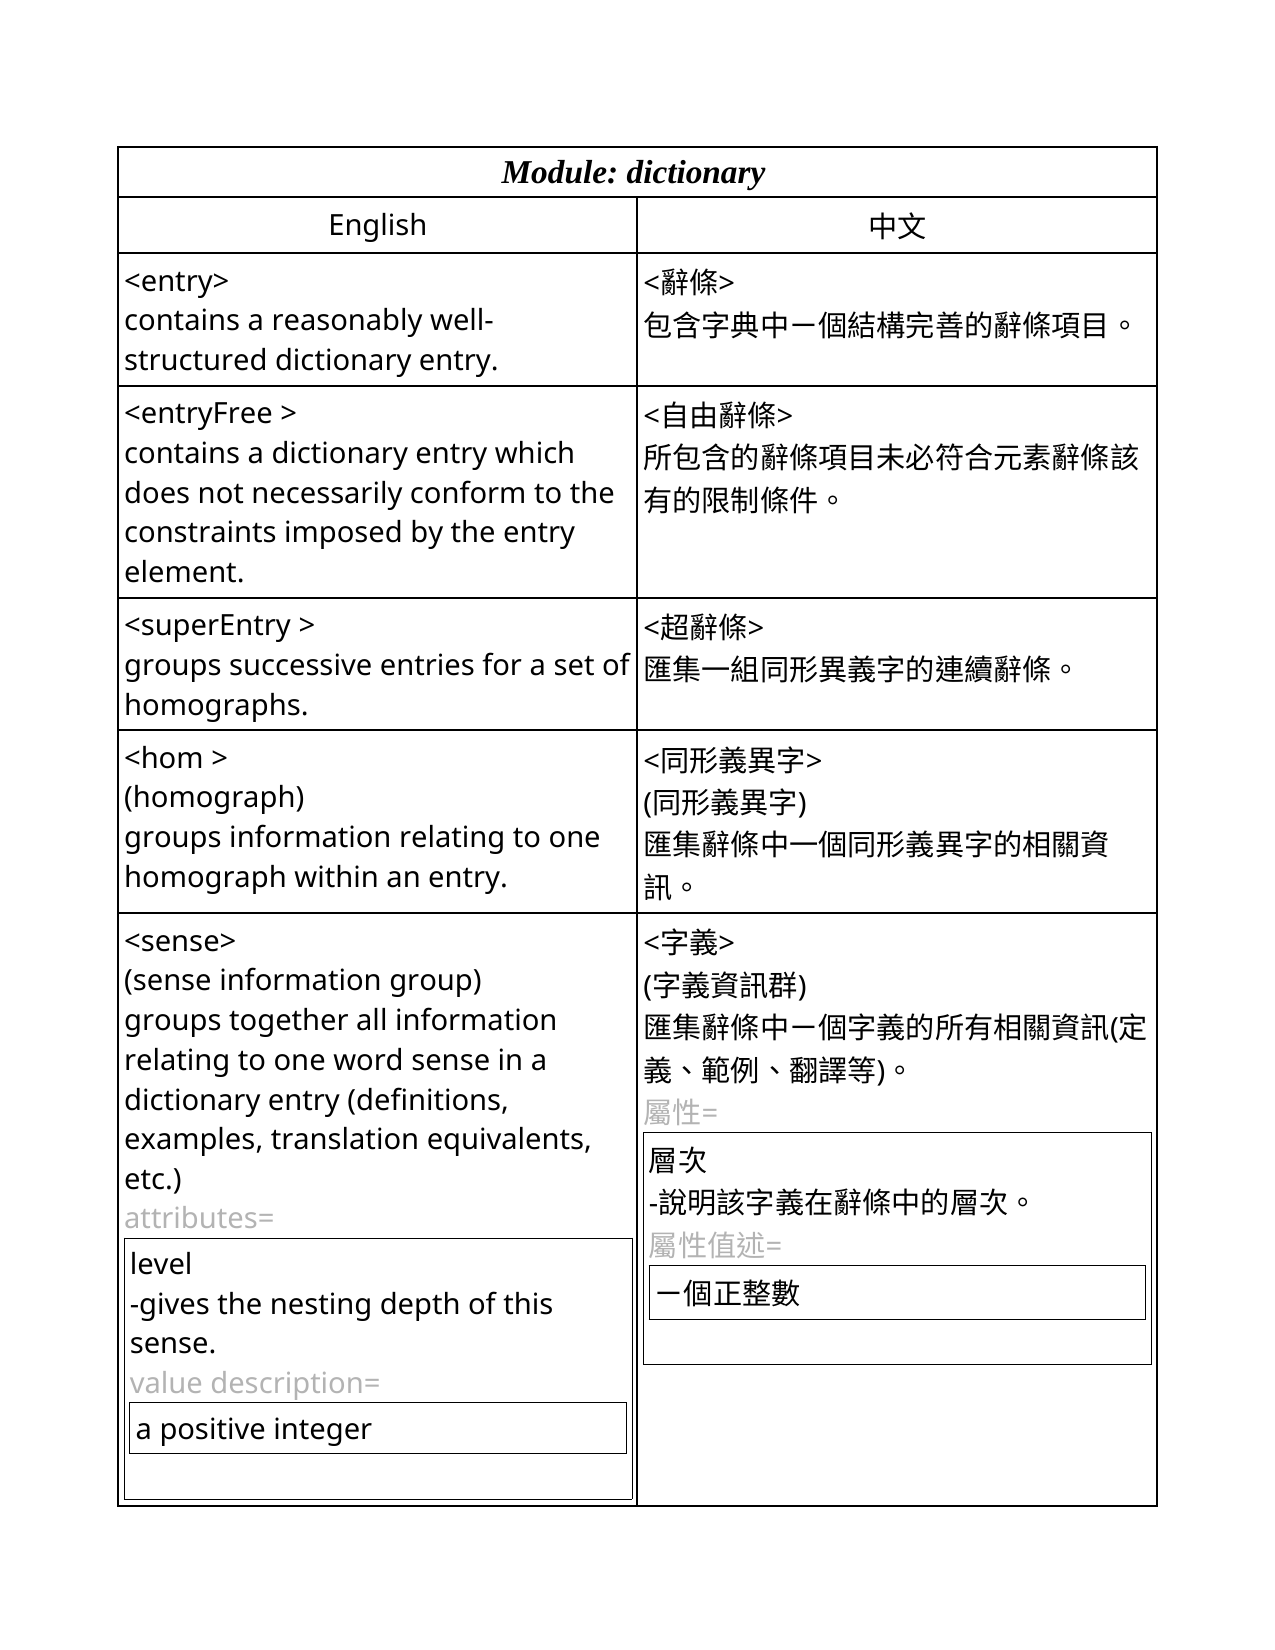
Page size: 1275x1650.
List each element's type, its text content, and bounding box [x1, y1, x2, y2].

table_cell 中文 [638, 198, 1156, 252]
table_header ㄧ個正整數 [650, 1266, 1145, 1319]
table_cell <superEntry > groups successive entries for a set of homographs. [119, 599, 636, 729]
table_cell <同形義異字> (同形義異字) 匯集辭條中一個同形義異字的相關資訊。 [638, 731, 1156, 912]
table_cell English [119, 198, 636, 252]
table_cell <字義> (字義資訊群) 匯集辭條中ㄧ個字義的所有相關資訊(定義、範例、翻譯等)。 屬性= [638, 914, 1156, 1505]
table_cell <辭條> 包含字典中ㄧ個結構完善的辭條項目。 [638, 254, 1156, 385]
table_header level -gives the nesting depth of this sense. value description= [125, 1239, 632, 1499]
table_cell <entry> contains a reasonably well-structured dictionary entry. [119, 254, 636, 385]
table_header a positive integer [130, 1403, 626, 1453]
table_cell <自由辭條> 所包含的辭條項目未必符合元素辭條該有的限制條件。 [638, 387, 1156, 597]
table_header Module: dictionary [119, 148, 1156, 196]
table_cell <hom > (homograph) groups information relating to one homograph within an entry. [119, 731, 636, 912]
table_cell <sense> (sense information group) groups together all information relating to one word sense in a dictionary entry (definitions, examples, translation equivalents, etc.) attributes= [119, 914, 636, 1505]
table_header 層次 -說明該字義在辭條中的層次。 屬性值述= [644, 1133, 1151, 1364]
table_cell <entryFree > contains a dictionary entry which does not necessarily conform to the constraints imposed by the entry element. [119, 387, 636, 597]
table_cell <超辭條> 匯集一組同形異義字的連續辭條。 [638, 599, 1156, 729]
